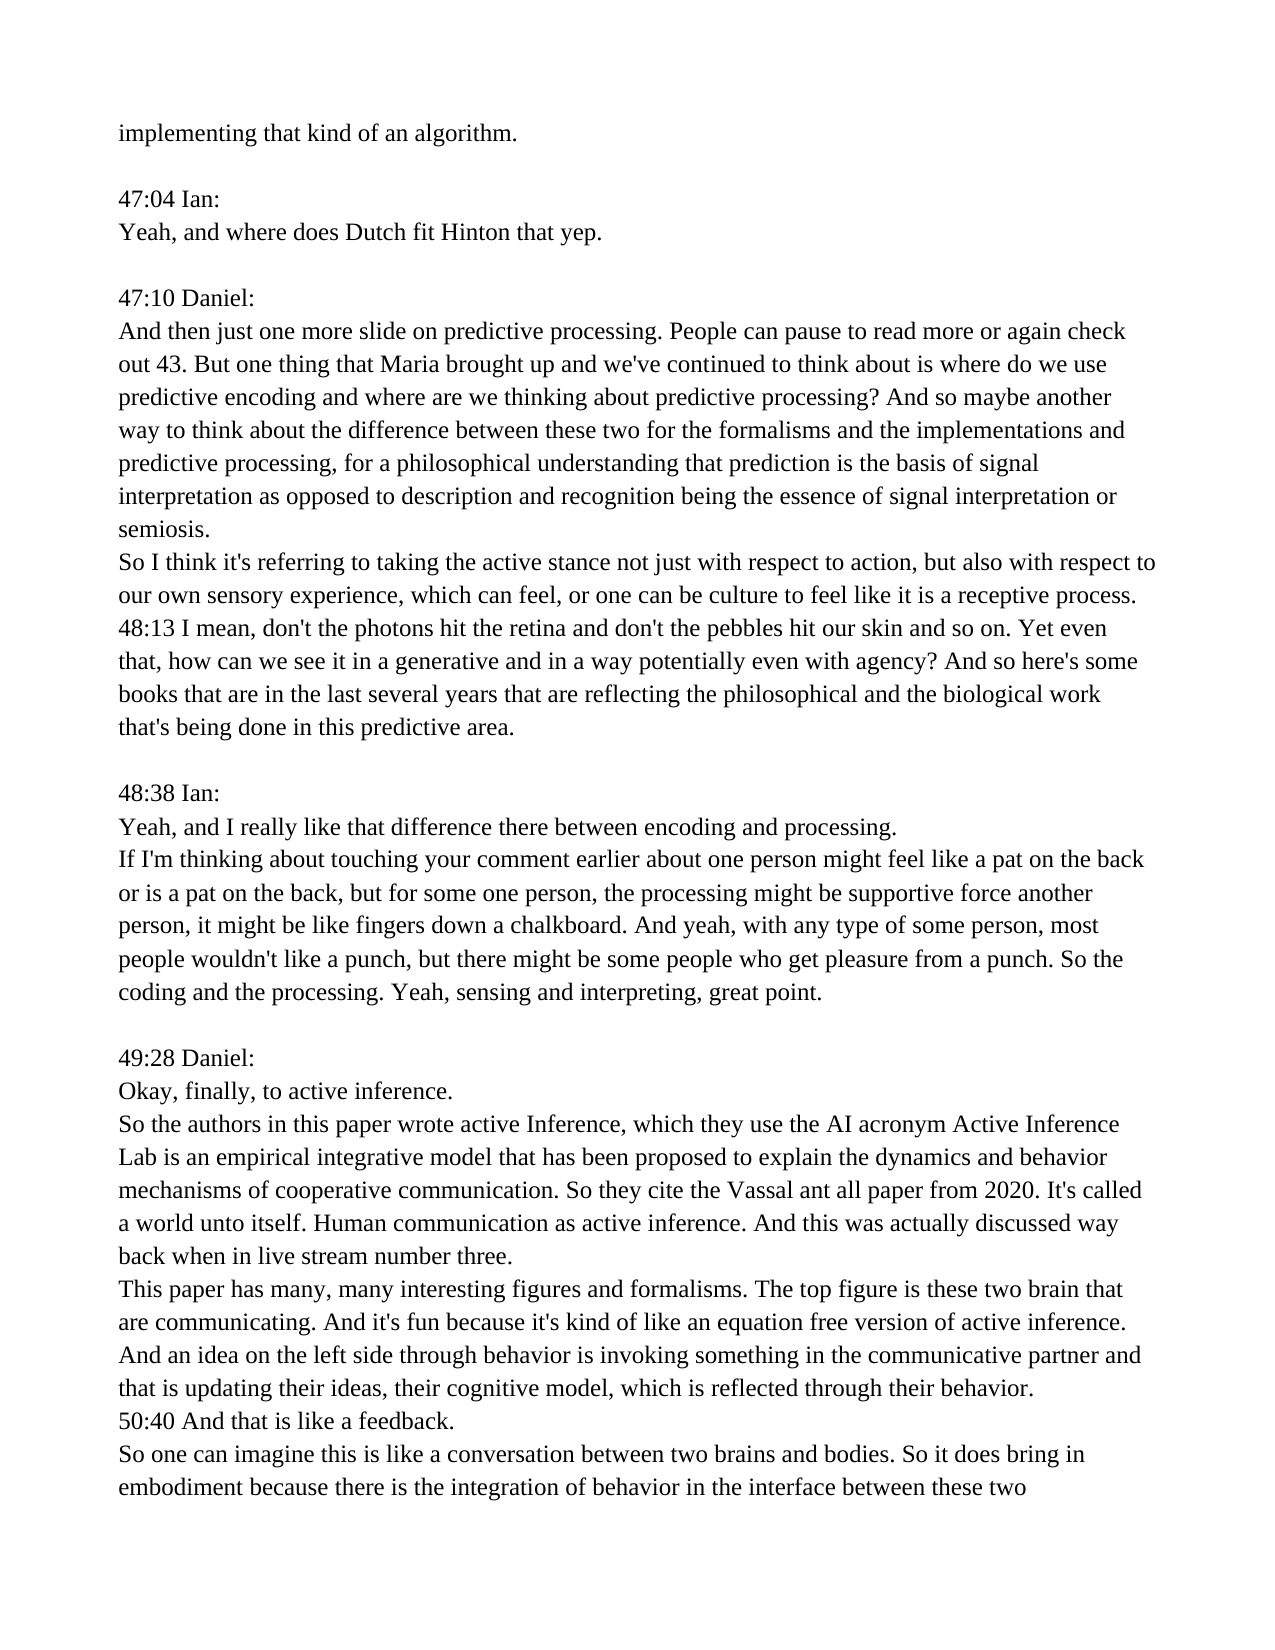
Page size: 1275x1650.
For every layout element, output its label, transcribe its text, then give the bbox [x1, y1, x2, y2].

text 47:04 Ian: [118, 184, 1157, 213]
text So the authors in this paper wrote active Inference, which they use the AI acronym Active Inference Lab is an empirical integrative model that has been proposed to explain the dynamics and behavior mechanisms of cooperative communication. So they cite the Vassal ant all paper from 2020. It's called a world unto itself. Human communication as active inference. And this was actually discussed way back when in live stream number three. [118, 1109, 1157, 1269]
text So I think it's referring to taking the active stance not just with respect to action, but also with respect to our own sensory experience, which can feel, or one can be culture to feel like it is a receptive process. [118, 547, 1157, 609]
text 49:28 Daniel: [118, 1043, 1157, 1071]
text Yeah, and where does Dutch fit Hinton that yep. [118, 217, 1157, 246]
text 48:13 I mean, don't the photons hit the retina and don't the pebbles hit our skin and so on. Yet even that, how can we see it in a generative and in a way potentially even with agency? And so here's some books that are in the last several years that are reflecting the philosophical and the biological work that's being done in this predictive area. [118, 613, 1157, 741]
text And then just one more slide on predictive processing. People can pause to read more or again check out 43. But one thing that Maria brought up and we've continued to think about is where do we use predictive encoding and where are we thinking about predictive processing? And so maybe another way to think about the difference between these two for the formalisms and the implementations and predictive processing, for a philosophical understanding that prediction is the basis of signal interpretation as opposed to description and recognition being the essence of signal interpretation or semiosis. [118, 316, 1157, 543]
text 48:38 Ian: [118, 778, 1157, 807]
text This paper has many, many interesting figures and formalisms. The top figure is these two brain that are communicating. And it's fun because it's kind of like an equation free version of active inference. And an idea on the left side through behavior is invoking something in the communicative partner and that is updating their ideas, their cognitive model, which is reflected through their behavior. [118, 1274, 1157, 1402]
text So one can imagine this is like a conversation between two brains and bodies. So it does bring in embodiment because there is the integration of behavior in the interface between these two [118, 1439, 1157, 1501]
text implementing that kind of an algorithm. [118, 118, 1157, 147]
text Yeah, and I really like that difference there between encoding and processing. [118, 812, 1157, 840]
text Okay, finally, to active inference. [118, 1076, 1157, 1104]
text If I'm thinking about touching your comment earlier about one person might feel like a pat on the back or is a pat on the back, but for some one person, the processing might be supportive force another person, it might be like fingers down a chalkboard. And yeah, with any type of some person, most people wouldn't like a punch, but there might be some people who get pleasure from a punch. So the coding and the processing. Yeah, sensing and interpreting, great point. [118, 844, 1157, 1005]
text 47:10 Daniel: [118, 283, 1157, 312]
text 50:40 And that is like a feedback. [118, 1406, 1157, 1435]
